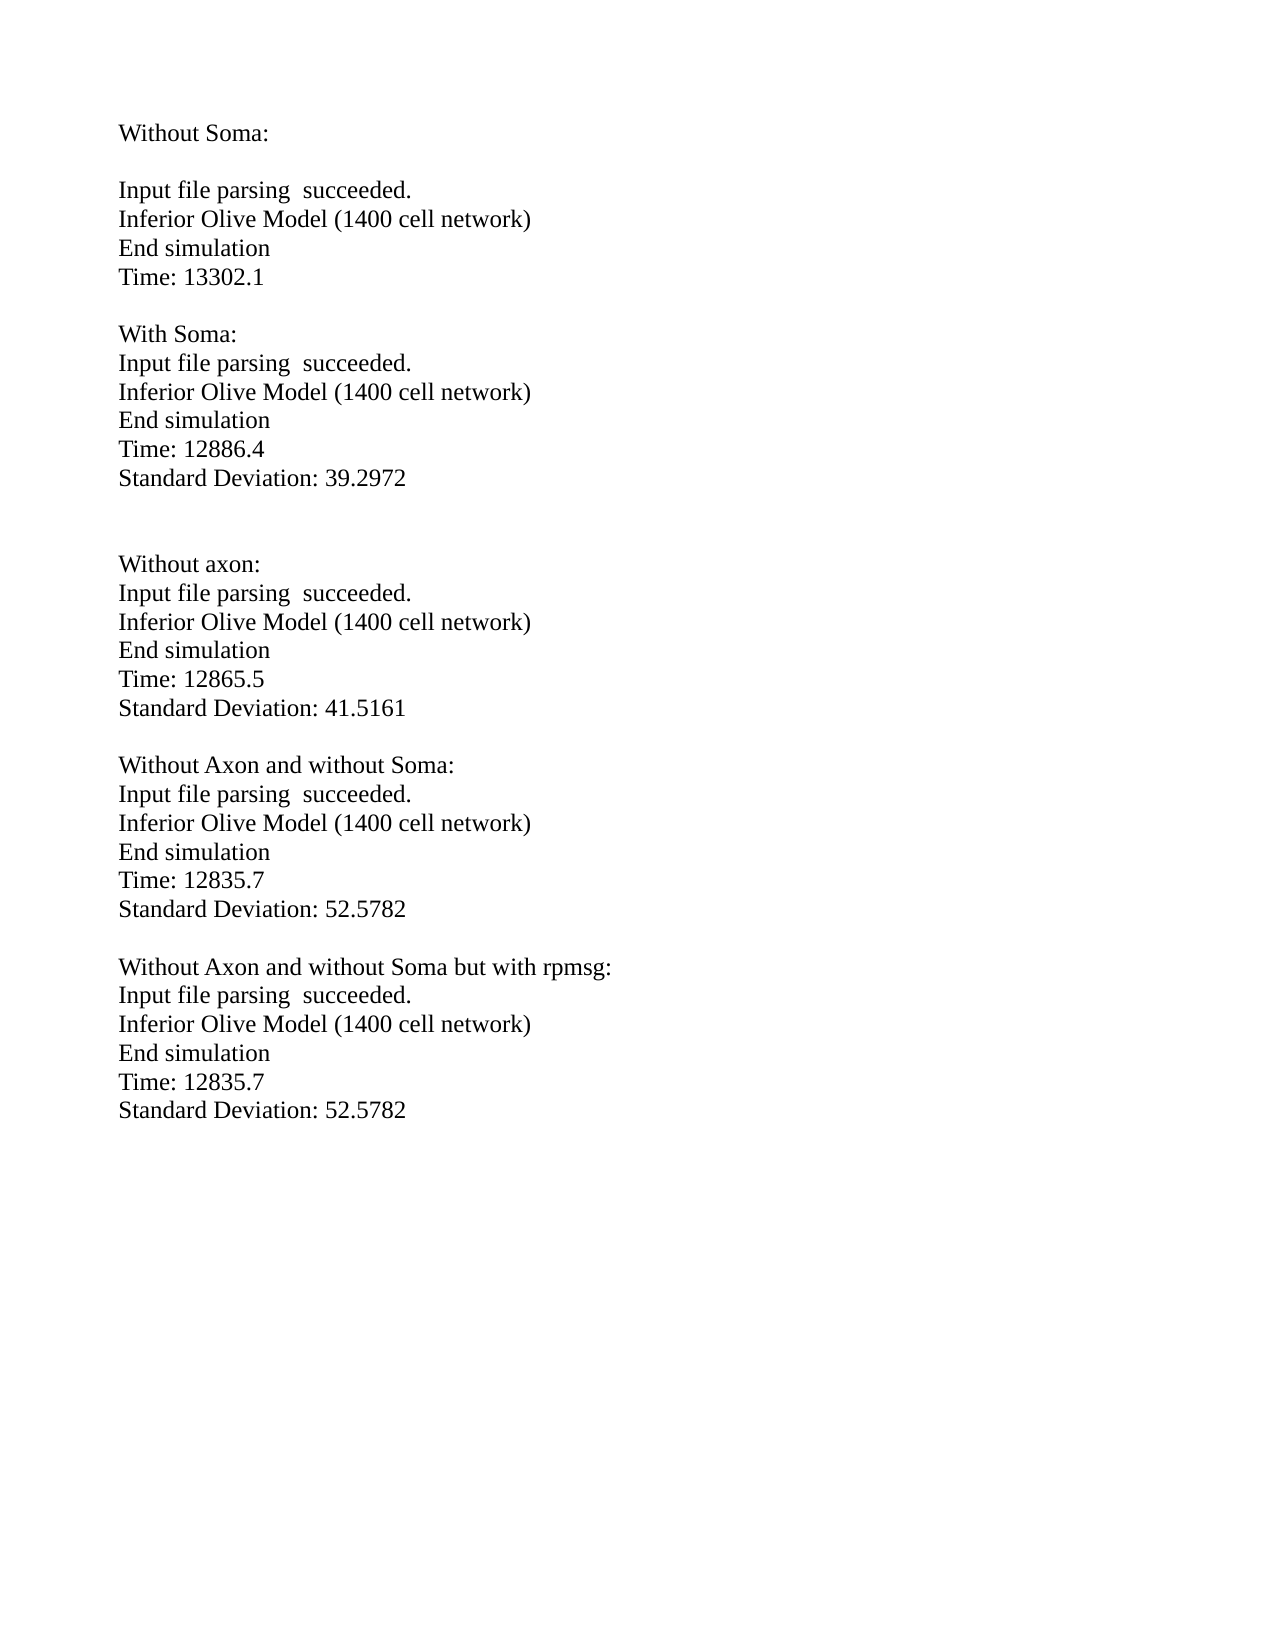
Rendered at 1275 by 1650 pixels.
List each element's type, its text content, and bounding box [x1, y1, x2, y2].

text Time: 12835.7 [118, 1067, 1157, 1096]
text Standard Deviation: 39.2972 [118, 463, 1157, 492]
text Inferior Olive Model (1400 cell network) [118, 808, 1157, 837]
text Standard Deviation: 41.5161 [118, 693, 1157, 722]
text Standard Deviation: 52.5782 [118, 894, 1157, 923]
text Time: 12835.7 [118, 866, 1157, 894]
text Standard Deviation: 52.5782 [118, 1096, 1157, 1124]
text Time: 12886.4 [118, 434, 1157, 463]
text End simulation [118, 1038, 1157, 1067]
text Inferior Olive Model (1400 cell network) [118, 607, 1157, 636]
text Inferior Olive Model (1400 cell network) [118, 377, 1157, 406]
text End simulation [118, 636, 1157, 664]
text Input file parsing succeeded. [118, 578, 1157, 607]
text Without Soma: [118, 118, 1157, 147]
text Input file parsing succeeded. [118, 779, 1157, 808]
text Time: 12865.5 [118, 664, 1157, 693]
text Without axon: [118, 549, 1157, 578]
text Without Axon and without Soma: [118, 751, 1157, 779]
text With Soma: [118, 319, 1157, 348]
text Input file parsing succeeded. [118, 981, 1157, 1009]
text Inferior Olive Model (1400 cell network) [118, 1009, 1157, 1038]
text Time: 13302.1 [118, 262, 1157, 291]
text End simulation [118, 233, 1157, 262]
text End simulation [118, 837, 1157, 866]
text Inferior Olive Model (1400 cell network) [118, 204, 1157, 233]
text Without Axon and without Soma but with rpmsg: [118, 952, 1157, 981]
text End simulation [118, 406, 1157, 434]
text Input file parsing succeeded. [118, 176, 1157, 204]
text Input file parsing succeeded. [118, 348, 1157, 377]
